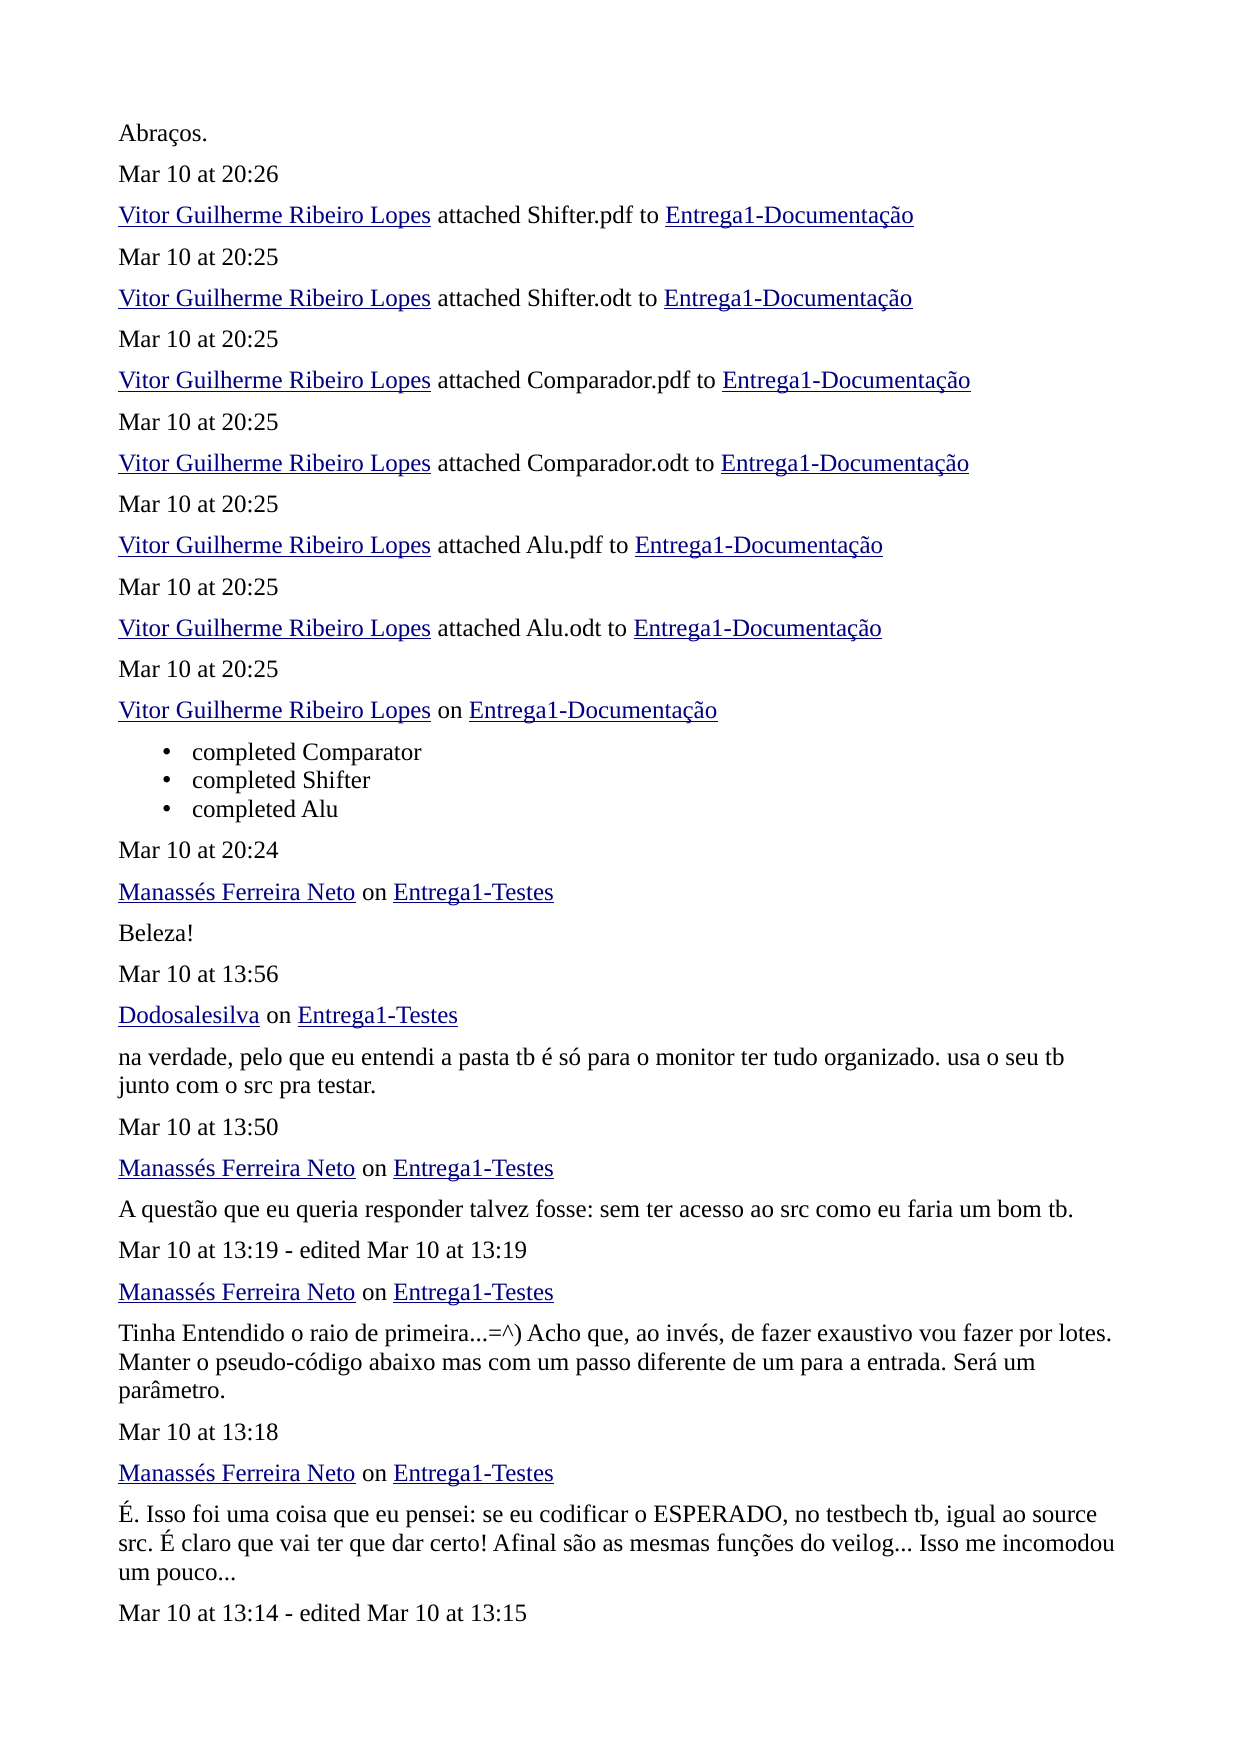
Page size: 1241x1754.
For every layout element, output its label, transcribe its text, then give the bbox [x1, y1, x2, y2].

text Vitor Guilherme Ribeiro Lopes attached Comparador.odt to Entrega1-Documentação [118, 448, 1122, 477]
text A questão que eu queria responder talvez fosse: sem ter acesso ao src como eu faria um bom tb. [118, 1194, 1122, 1223]
text Mar 10 at 20:25 [118, 572, 1122, 601]
text Mar 10 at 20:25 [118, 324, 1122, 353]
text Mar 10 at 20:26 [118, 159, 1122, 188]
text Mar 10 at 13:18 [118, 1417, 1122, 1446]
text Manassés Ferreira Neto on Entrega1-Testes [118, 1277, 1122, 1306]
text Vitor Guilherme Ribeiro Lopes attached Shifter.odt to Entrega1-Documentação [118, 283, 1122, 312]
text Manassés Ferreira Neto on Entrega1-Testes [118, 877, 1122, 906]
text na verdade, pelo que eu entendi a pasta tb é só para o monitor ter tudo organizado. usa o seu tb junto com o src pra testar. [118, 1042, 1122, 1099]
text Abraços. [118, 118, 1122, 147]
list completed Shifter [162, 766, 1122, 794]
text Manassés Ferreira Neto on Entrega1-Testes [118, 1458, 1122, 1487]
text Manassés Ferreira Neto on Entrega1-Testes [118, 1153, 1122, 1182]
text Mar 10 at 20:25 [118, 654, 1122, 683]
list completed Comparator [162, 737, 1122, 766]
text Vitor Guilherme Ribeiro Lopes attached Alu.odt to Entrega1-Documentação [118, 613, 1122, 642]
text Beleza! [118, 918, 1122, 947]
text Mar 10 at 13:56 [118, 959, 1122, 988]
text É. Isso foi uma coisa que eu pensei: se eu codificar o ESPERADO, no testbech tb, igual ao source src. É claro que vai ter que dar certo! Afinal são as mesmas funções do veilog... Isso me incomodou um pouco... [118, 1499, 1122, 1586]
text Vitor Guilherme Ribeiro Lopes on Entrega1-Documentação [118, 696, 1122, 724]
text Mar 10 at 20:25 [118, 489, 1122, 518]
text Vitor Guilherme Ribeiro Lopes attached Alu.pdf to Entrega1-Documentação [118, 531, 1122, 559]
text Mar 10 at 13:14 - edited Mar 10 at 13:15 [118, 1598, 1122, 1627]
text Mar 10 at 13:19 - edited Mar 10 at 13:19 [118, 1236, 1122, 1264]
text Mar 10 at 13:50 [118, 1112, 1122, 1141]
text Mar 10 at 20:25 [118, 242, 1122, 271]
text Dodosalesilva on Entrega1-Testes [118, 1001, 1122, 1029]
text Mar 10 at 20:25 [118, 407, 1122, 436]
text Mar 10 at 20:24 [118, 836, 1122, 864]
text Vitor Guilherme Ribeiro Lopes attached Comparador.pdf to Entrega1-Documentação [118, 366, 1122, 394]
text Tinha Entendido o raio de primeira...=^) Acho que, ao invés, de fazer exaustivo vou fazer por lotes. Manter o pseudo-código abaixo mas com um passo diferente de um para a entrada. Será um parâmetro. [118, 1318, 1122, 1404]
text Vitor Guilherme Ribeiro Lopes attached Shifter.pdf to Entrega1-Documentação [118, 201, 1122, 229]
list completed Alu [162, 794, 1122, 823]
